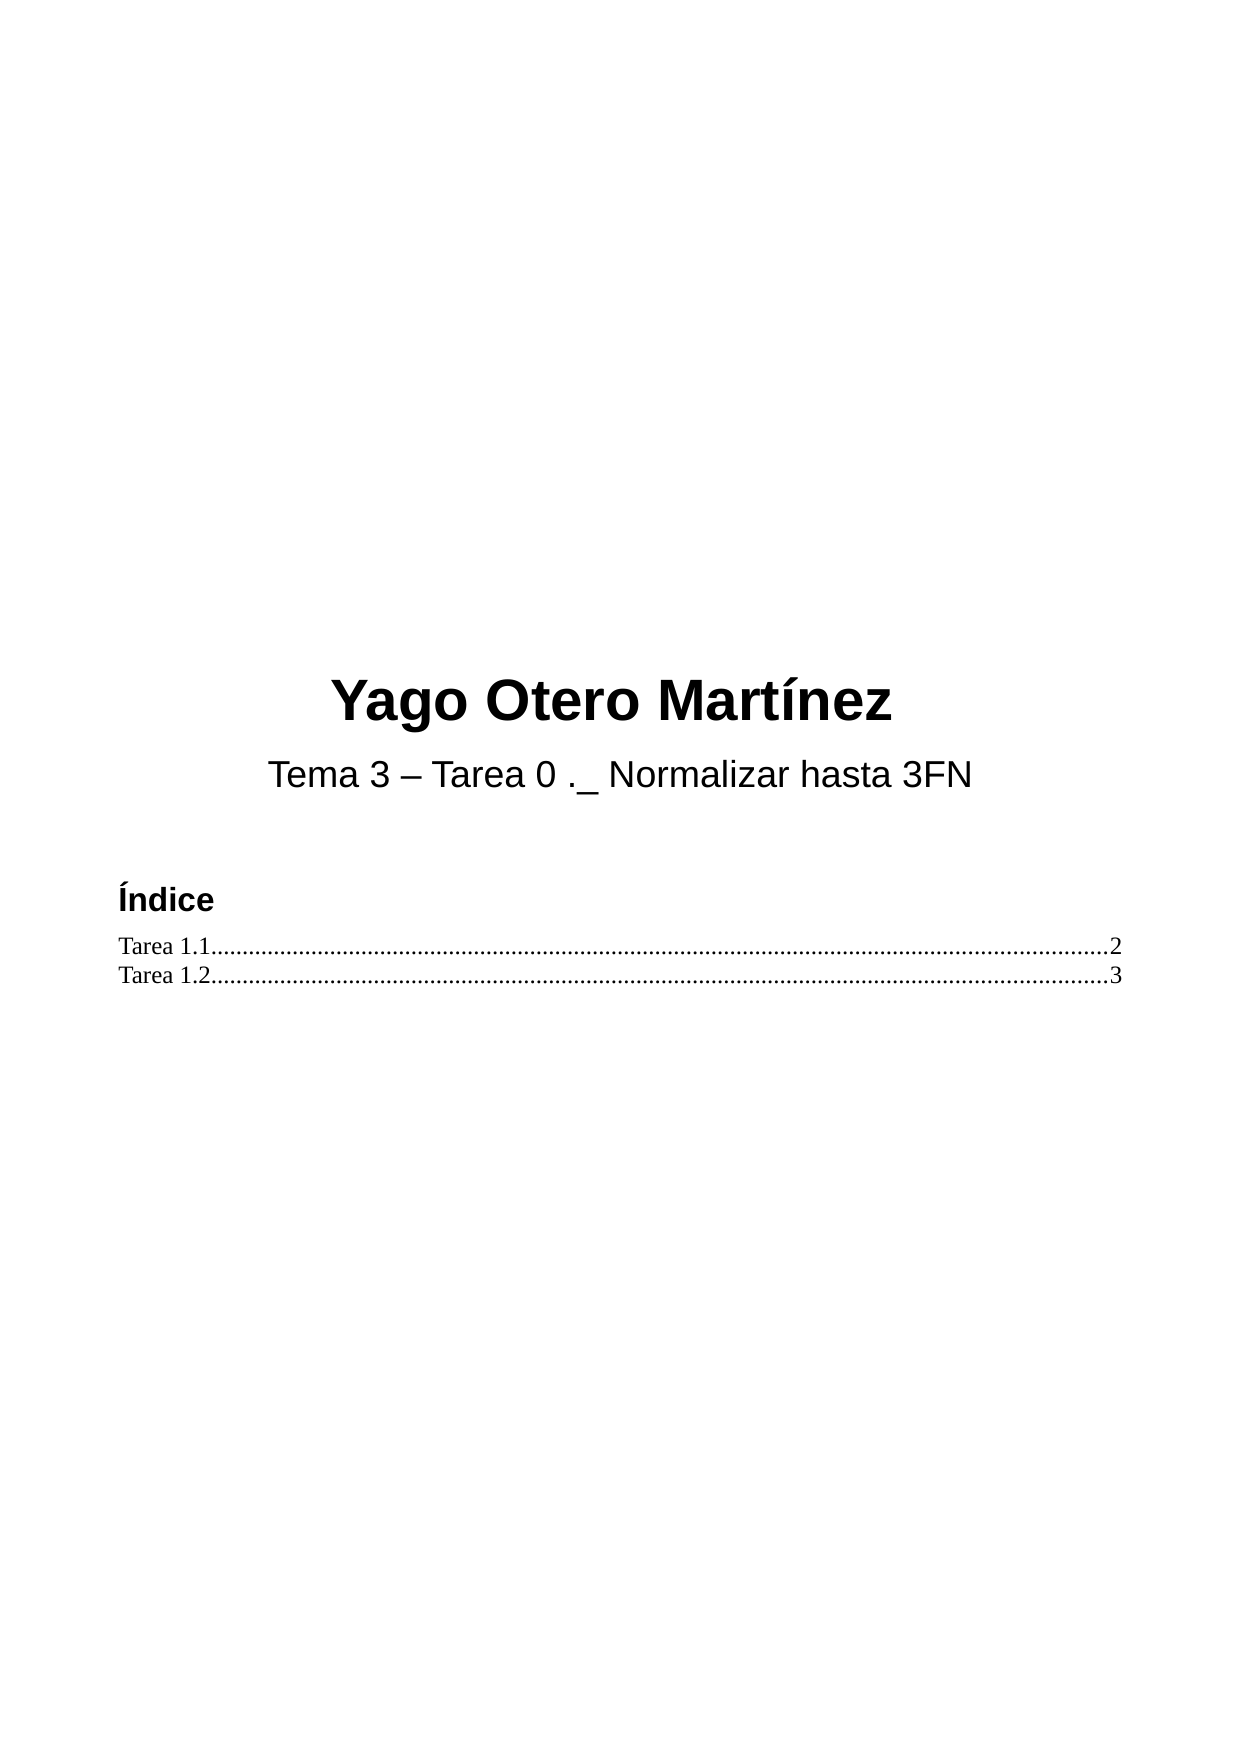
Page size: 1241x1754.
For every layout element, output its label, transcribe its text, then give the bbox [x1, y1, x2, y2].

subtitle Índice [118, 880, 1122, 918]
text Tarea 1.1 2 [118, 931, 1122, 960]
subtitle Tema 3 – Tarea 0 ._ Normalizar hasta 3FN [118, 752, 1122, 795]
title Yago Otero Martínez [118, 666, 1122, 733]
text Tarea 1.2 3 [118, 960, 1122, 988]
